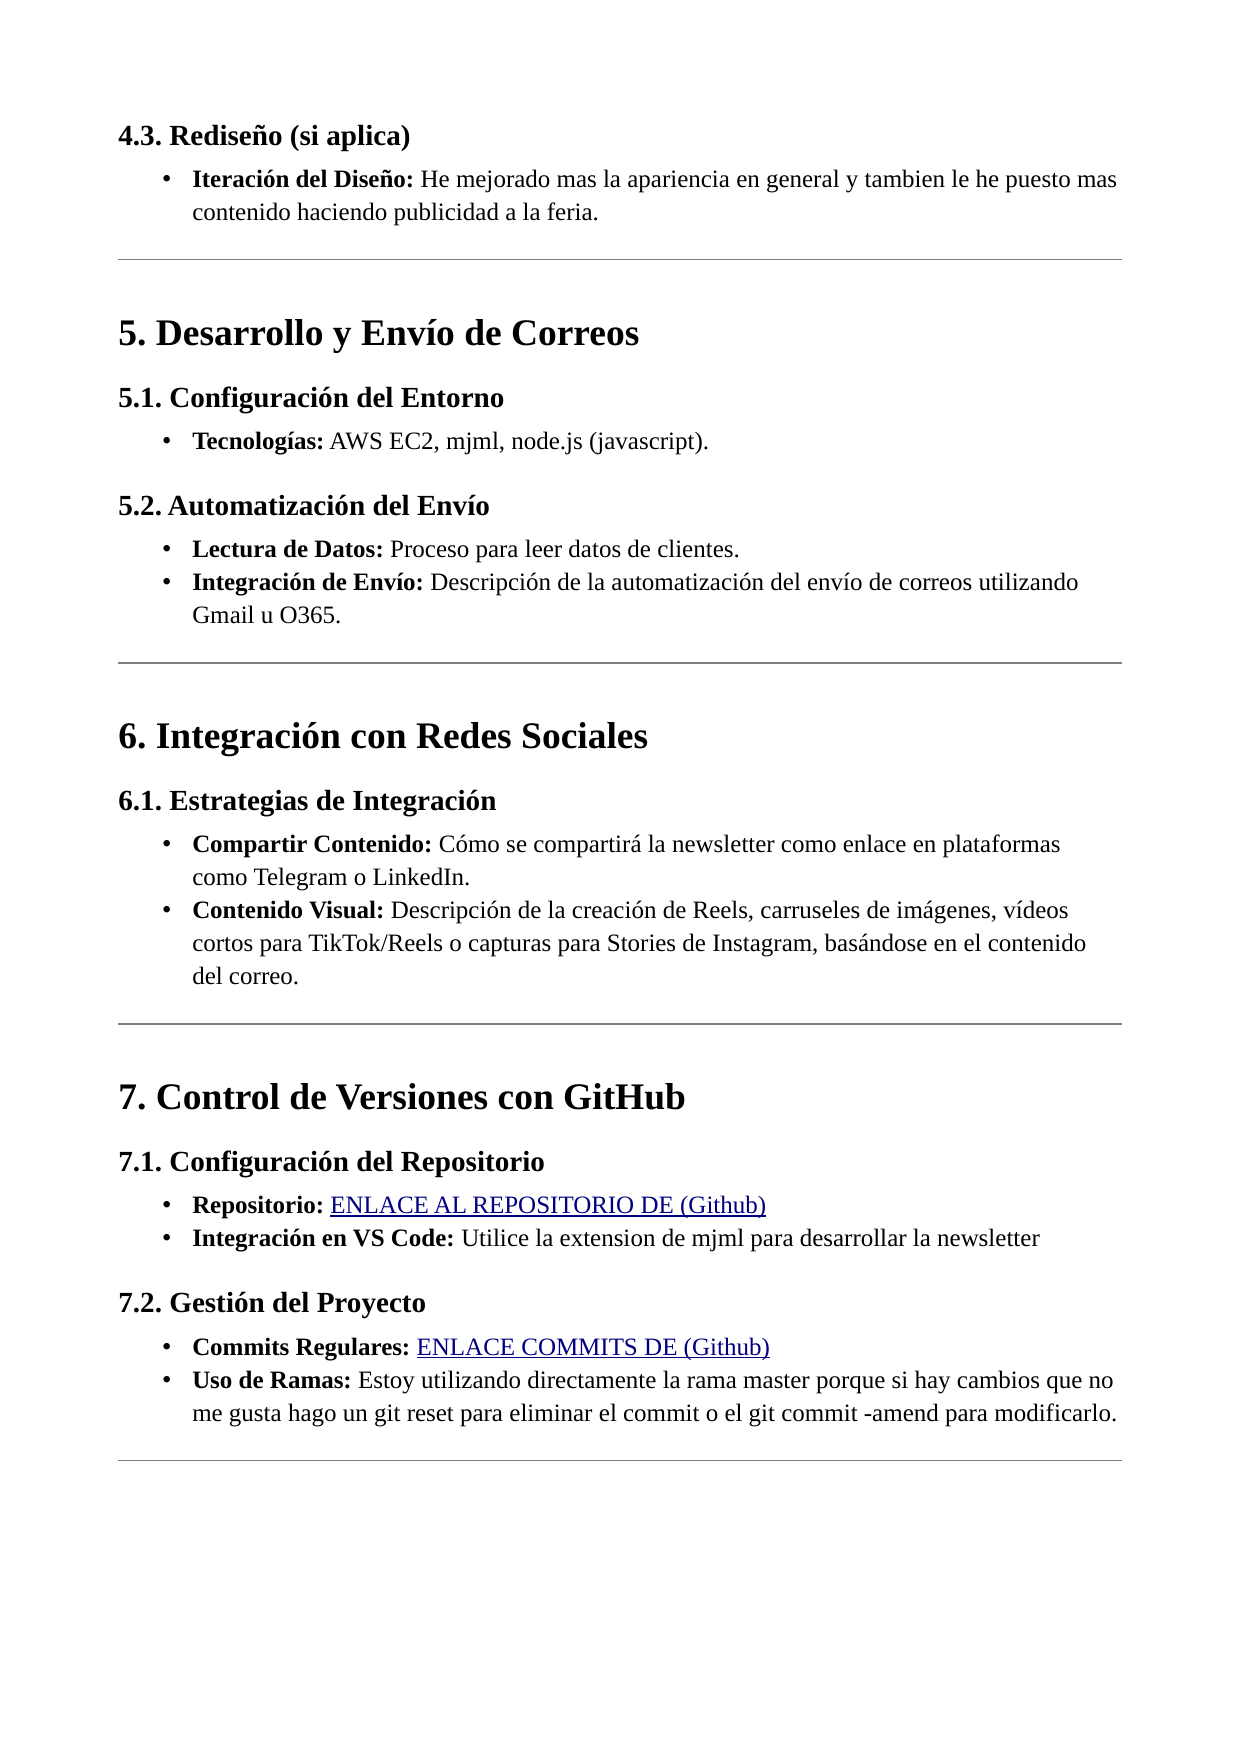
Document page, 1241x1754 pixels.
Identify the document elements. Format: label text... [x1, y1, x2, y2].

subtitle 6. Integración con Redes Sociales [118, 713, 1122, 756]
subtitle 4.3. Rediseño (si aplica) [118, 118, 1122, 152]
list Uso de Ramas: Estoy utilizando directamente la rama master porque si hay cambios que no me gusta hago un git reset para eliminar el commit o el git commit -amend para modificarlo. [162, 1365, 1122, 1426]
list Tecnologías: AWS EC2, mjml, node.js (javascript). [162, 426, 1122, 455]
subtitle 5.1. Configuración del Entorno [118, 380, 1122, 414]
subtitle 7.1. Configuración del Repositorio [118, 1144, 1122, 1178]
subtitle 7.2. Gestión del Proyecto [118, 1286, 1122, 1319]
list Compartir Contenido: Cómo se compartirá la newsletter como enlace en plataformas como Telegram o LinkedIn. [162, 829, 1122, 891]
subtitle 6.1. Estrategias de Integración [118, 783, 1122, 817]
list Lectura de Datos: Proceso para leer datos de clientes. [162, 534, 1122, 563]
list Integración en VS Code: Utilice la extension de mjml para desarrollar la newsletter [162, 1223, 1122, 1252]
list Integración de Envío: Descripción de la automatización del envío de correos utilizando Gmail u O365. [162, 567, 1122, 629]
subtitle 7. Control de Versiones con GitHub [118, 1074, 1122, 1117]
list Commits Regulares: ENLACE COMMITS DE (Github) [162, 1332, 1122, 1360]
subtitle 5.2. Automatización del Envío [118, 488, 1122, 522]
list Contenido Visual: Descripción de la creación de Reels, carruseles de imágenes, vídeos cortos para TikTok/Reels o capturas para Stories de Instagram, basándose en el contenido del correo. [162, 895, 1122, 990]
list Repositorio: ENLACE AL REPOSITORIO DE (Github) [162, 1190, 1122, 1219]
subtitle 5. Desarrollo y Envío de Correos [118, 310, 1122, 353]
list Iteración del Diseño: He mejorado mas la apariencia en general y tambien le he puesto mas contenido haciendo publicidad a la feria. [162, 164, 1122, 226]
